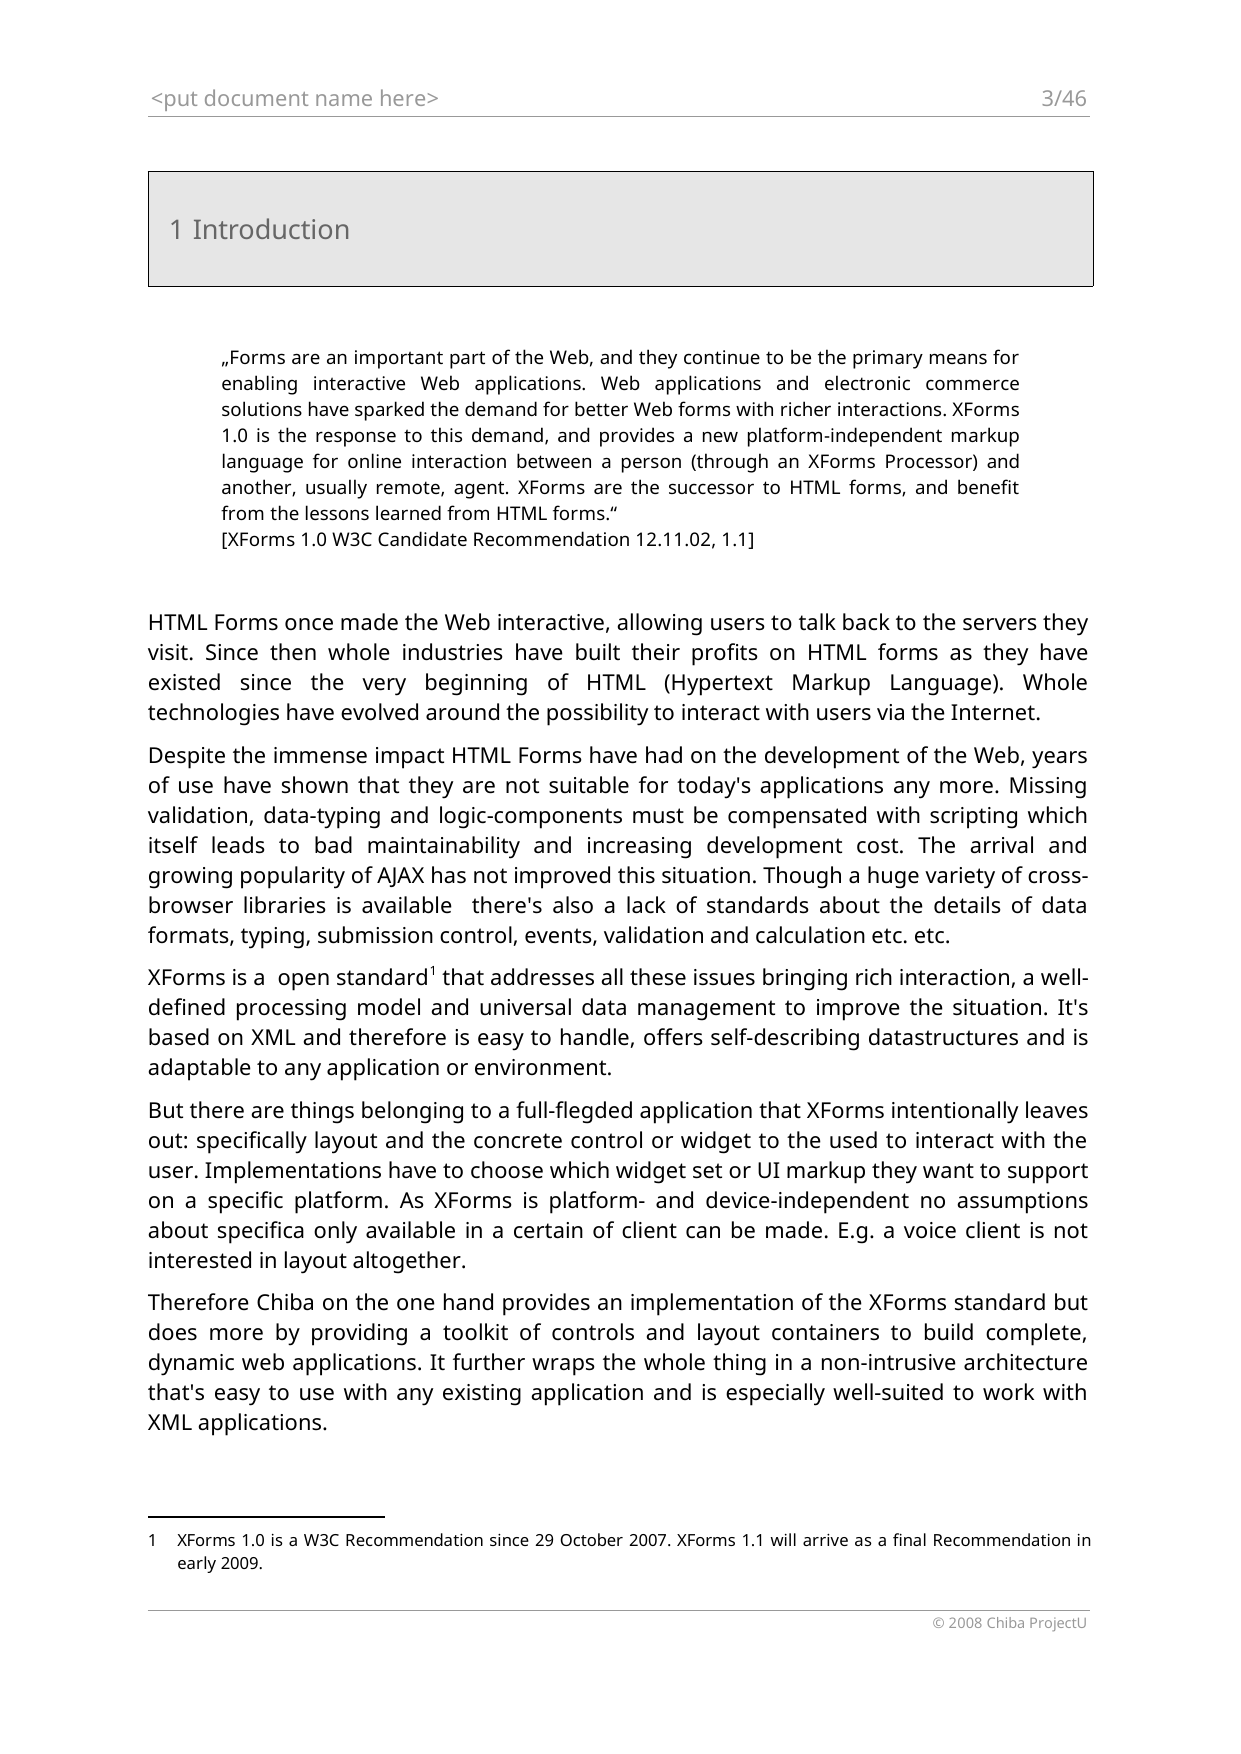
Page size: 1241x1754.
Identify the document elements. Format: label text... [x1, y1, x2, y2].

text „Forms are an important part of the Web, and they continue to be the primary means for enabling interactive Web applications. Web applications and electronic commerce solutions have sparked the demand for better Web forms with richer interactions. XForms 1.0 is the response to this demand, and provides a new platform-independent markup language for online interaction between a person (through an XForms Processor) and another, usually remote, agent. XForms are the successor to HTML forms, and benefit from the lessons learned from HTML forms.“ [XForms 1.0 W3C Candidate Recommendation 12.11.02, 1.1] [221, 344, 1021, 552]
text But there are things belonging to a full-flegded application that XForms intentionally leaves out: specifically layout and the concrete control or widget to the used to interact with the user. Implementations have to choose which widget set or UI markup they want to support on a specific platform. As XForms is platform- and device-independent no assumptions about specifica only available in a certain of client can be made. E.g. a voice client is not interested in layout altogether. [148, 1094, 1090, 1274]
subtitle Introduction [149, 172, 1093, 286]
text HTML Forms once made the Web interactive, allowing users to talk back to the servers they visit. Since then whole industries have built their profits on HTML forms as they have existed since the very beginning of HTML (Hypertext Markup Language). Whole technologies have evolved around the possibility to interact with users via the Internet. [148, 607, 1090, 727]
text Therefore Chiba on the one hand provides an implementation of the XForms standard but does more by providing a toolkit of controls and layout containers to build complete, dynamic web applications. It further wraps the whole thing in a non-intrusive architecture that's easy to use with any existing application and is especially well-suited to work with XML applications. [148, 1287, 1090, 1437]
text XForms is a open standard that addresses all these issues bringing rich interaction, a well-defined processing model and universal data management to improve the situation. It's based on XML and therefore is easy to handle, offers self-describing datastructures and is adaptable to any application or environment. [148, 962, 1090, 1082]
text XForms 1.0 is a W3C Recommendation since 29 October 2007. XForms 1.1 will arrive as a final Recommendation in early 2009. [148, 1529, 1093, 1574]
text Despite the immense impact HTML Forms have had on the development of the Web, years of use have shown that they are not suitable for today's applications any more. Missing validation, data-typing and logic-components must be compensated with scripting which itself leads to bad maintainability and increasing development cost. The arrival and growing popularity of AJAX has not improved this situation. Though a huge variety of cross-browser libraries is available there's also a lack of standards about the details of data formats, typing, submission control, events, validation and calculation etc. etc. [148, 739, 1090, 949]
